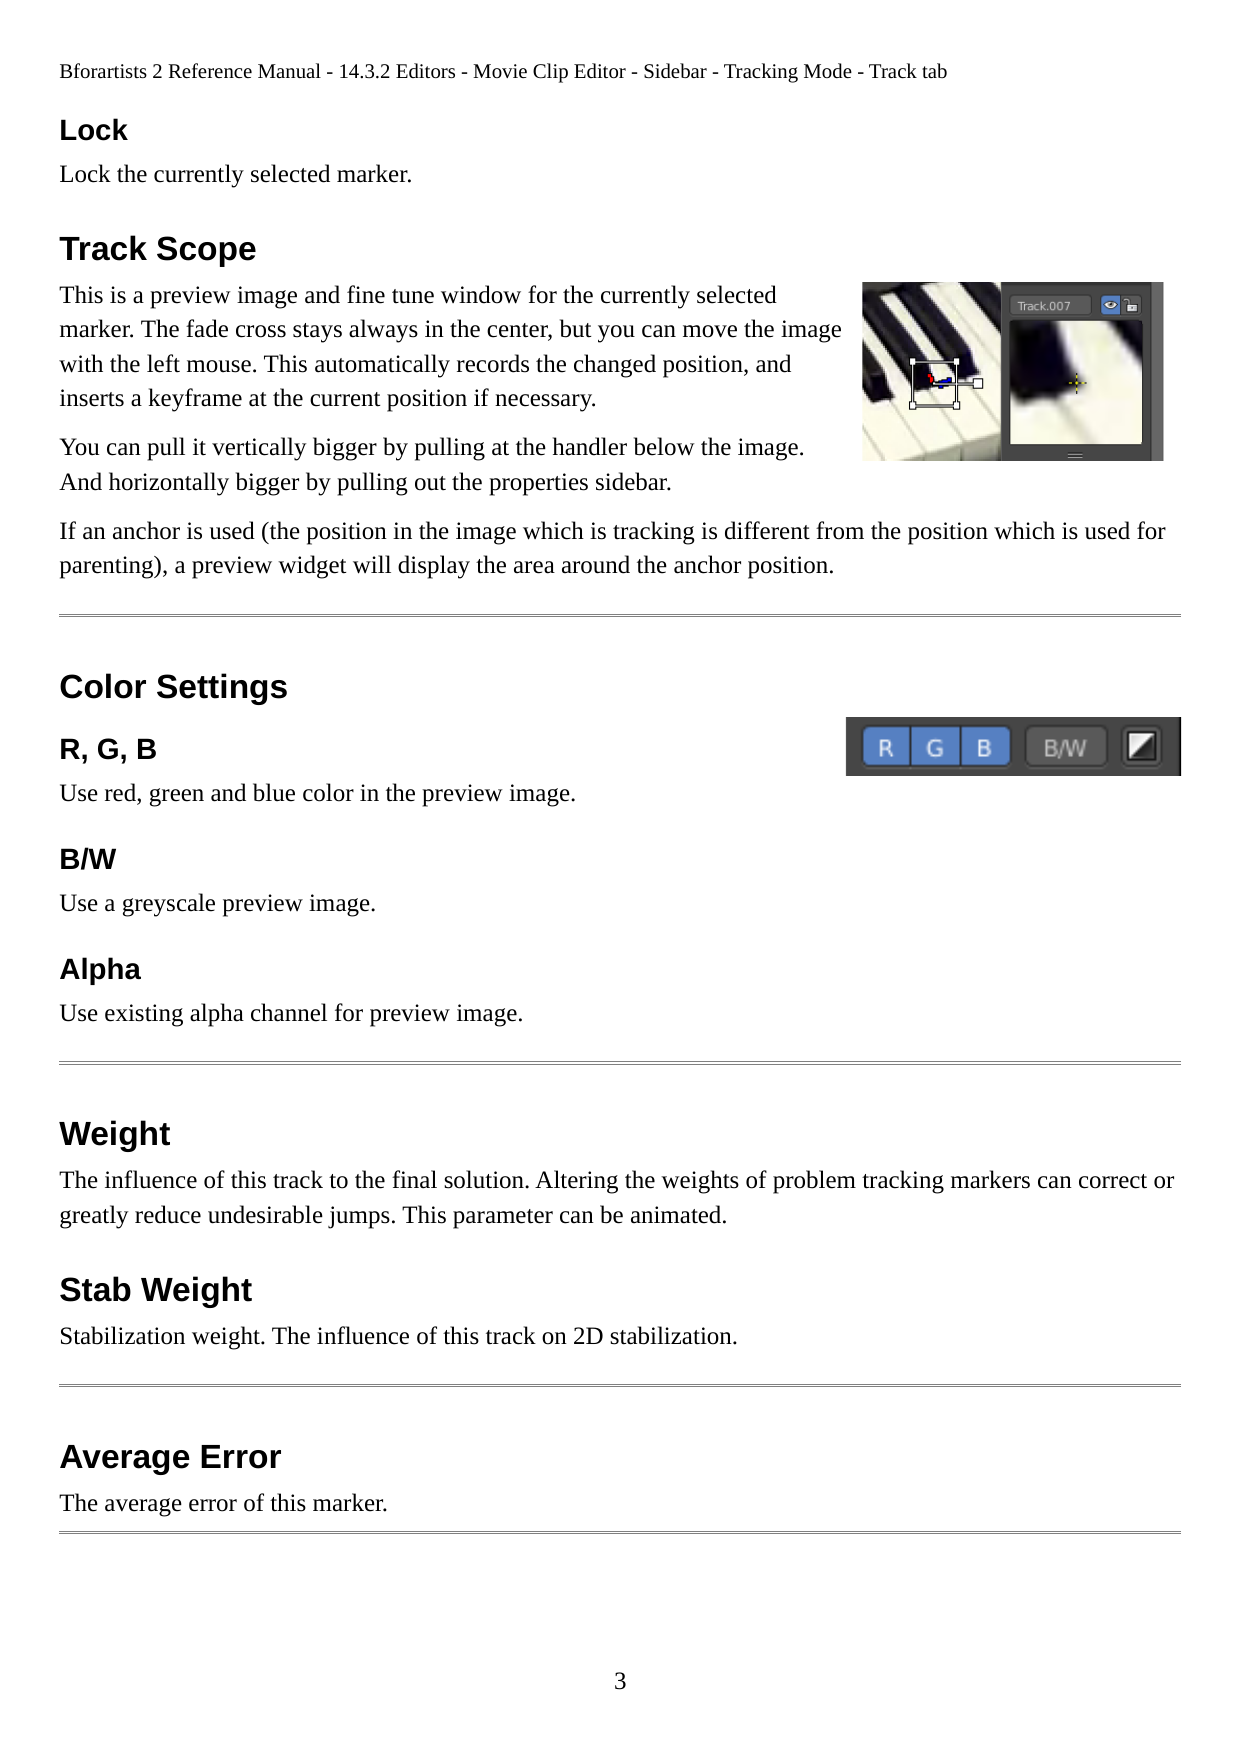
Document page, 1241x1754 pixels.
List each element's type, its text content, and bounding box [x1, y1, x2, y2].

subtitle Alpha [59, 952, 1181, 986]
text Use red, green and blue color in the preview image. [59, 778, 1181, 807]
text The influence of this track to the final solution. Altering the weights of problem tracking markers can correct or greatly reduce undesirable jumps. This parameter can be animated. [59, 1165, 1181, 1229]
subtitle Average Error [59, 1437, 1181, 1476]
text You can pull it vertically bigger by pulling at the handler below the image. And horizontally bigger by pulling out the properties sidebar. [59, 432, 1181, 496]
subtitle Lock [59, 113, 1181, 146]
text Stabilization weight. The influence of this track on 2D stabilization. [59, 1321, 1181, 1350]
text This is a preview image and fine tune window for the currently selected marker. The fade cross stays always in the center, but you can move the image with the left mouse. This automatically records the changed position, and inserts a keyframe at the current position if necessary. [59, 280, 1181, 412]
text Lock the currently selected marker. [59, 159, 1181, 188]
subtitle Weight [59, 1114, 1181, 1153]
text Use a greyscale preview image. [59, 888, 1181, 917]
subtitle B/W [59, 842, 1181, 876]
subtitle R, G, B [59, 732, 845, 766]
subtitle Track Scope [59, 229, 1181, 267]
text Use existing alpha channel for preview image. [59, 998, 1181, 1027]
text If an anchor is used (the position in the image which is tracking is different from the position which is used for parenting), a preview widget will display the area around the anchor position. [59, 516, 1181, 579]
picture [845, 717, 1182, 776]
text The average error of this marker. [59, 1488, 1181, 1517]
subtitle Color Settings [59, 666, 1181, 705]
picture [862, 282, 1164, 461]
subtitle Stab Weight [59, 1270, 1181, 1308]
